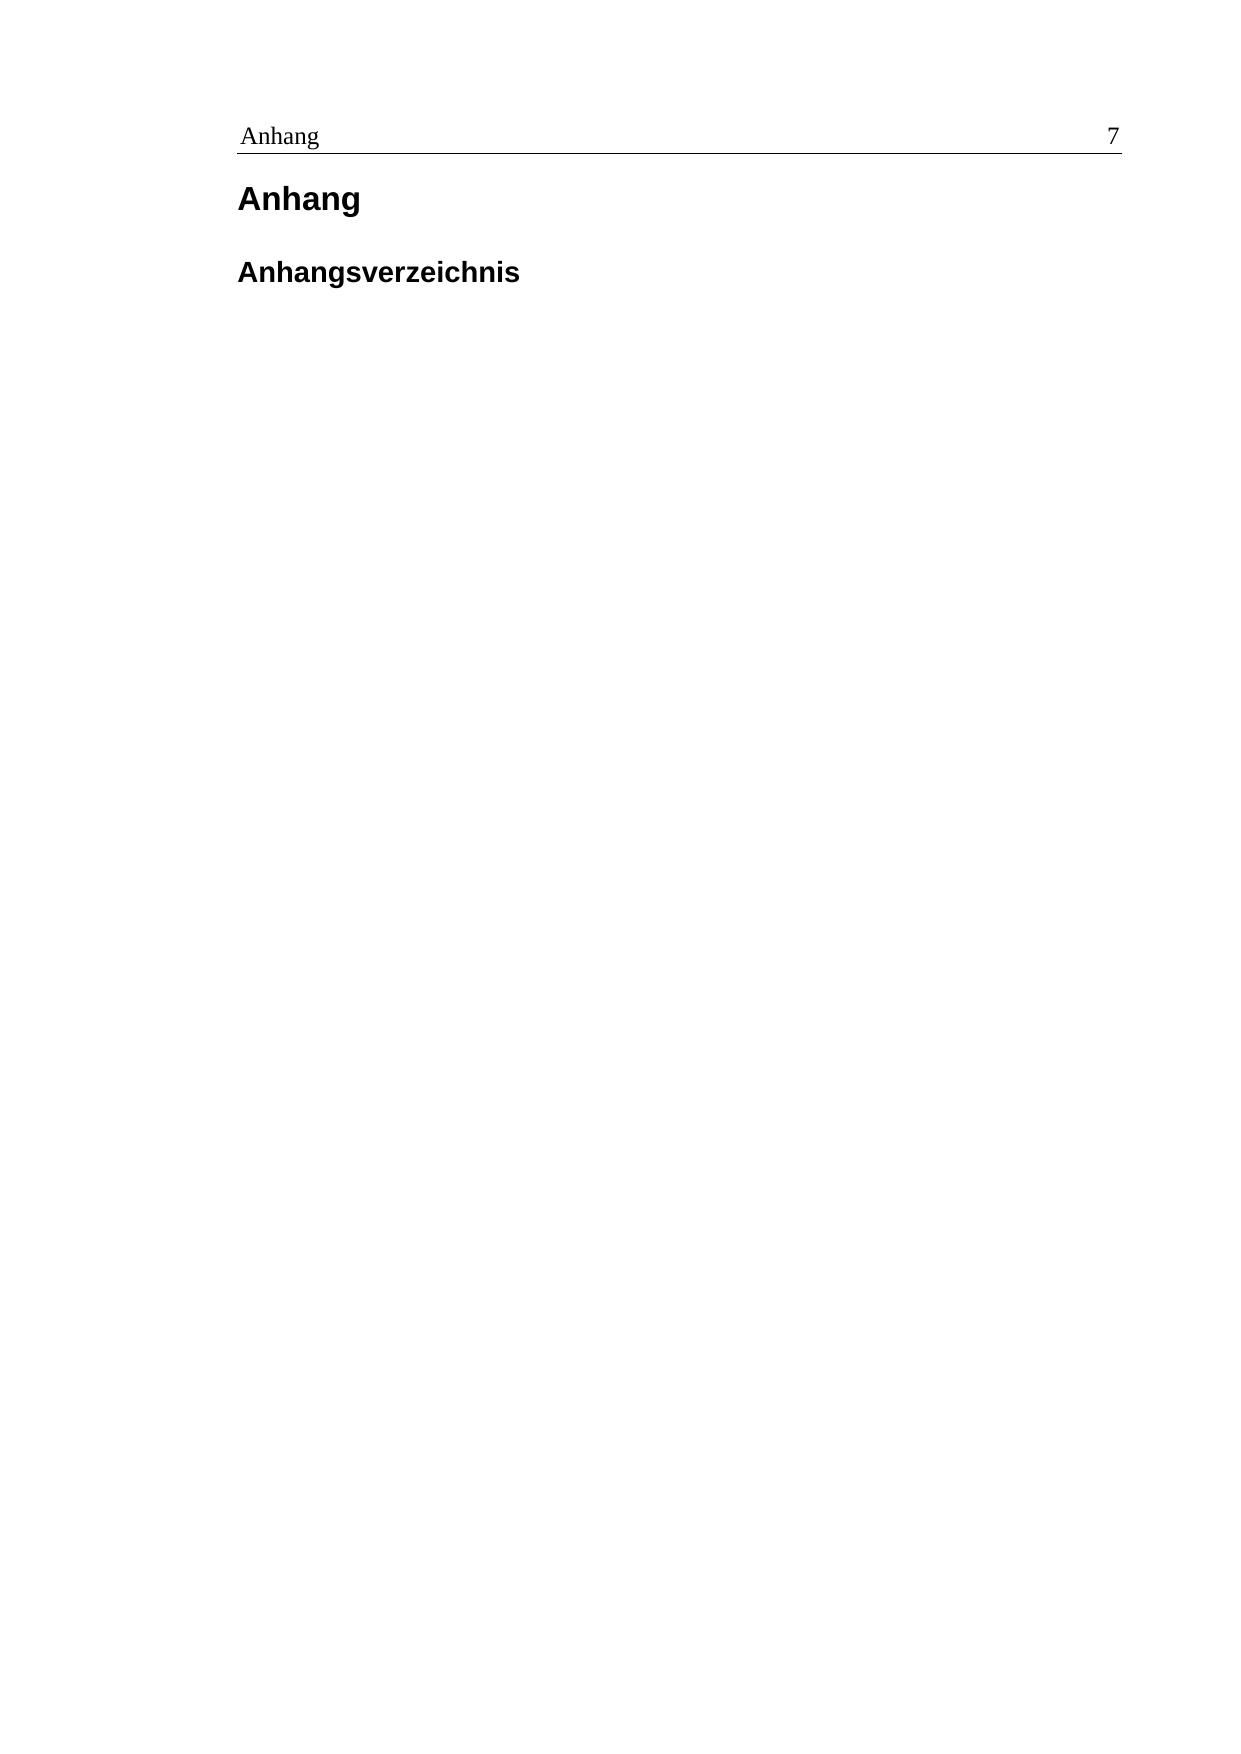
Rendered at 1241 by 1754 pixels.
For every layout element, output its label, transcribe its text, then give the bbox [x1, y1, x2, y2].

subtitle Anhangsverzeichnis [237, 255, 1122, 289]
subtitle Anhang [237, 179, 1122, 218]
